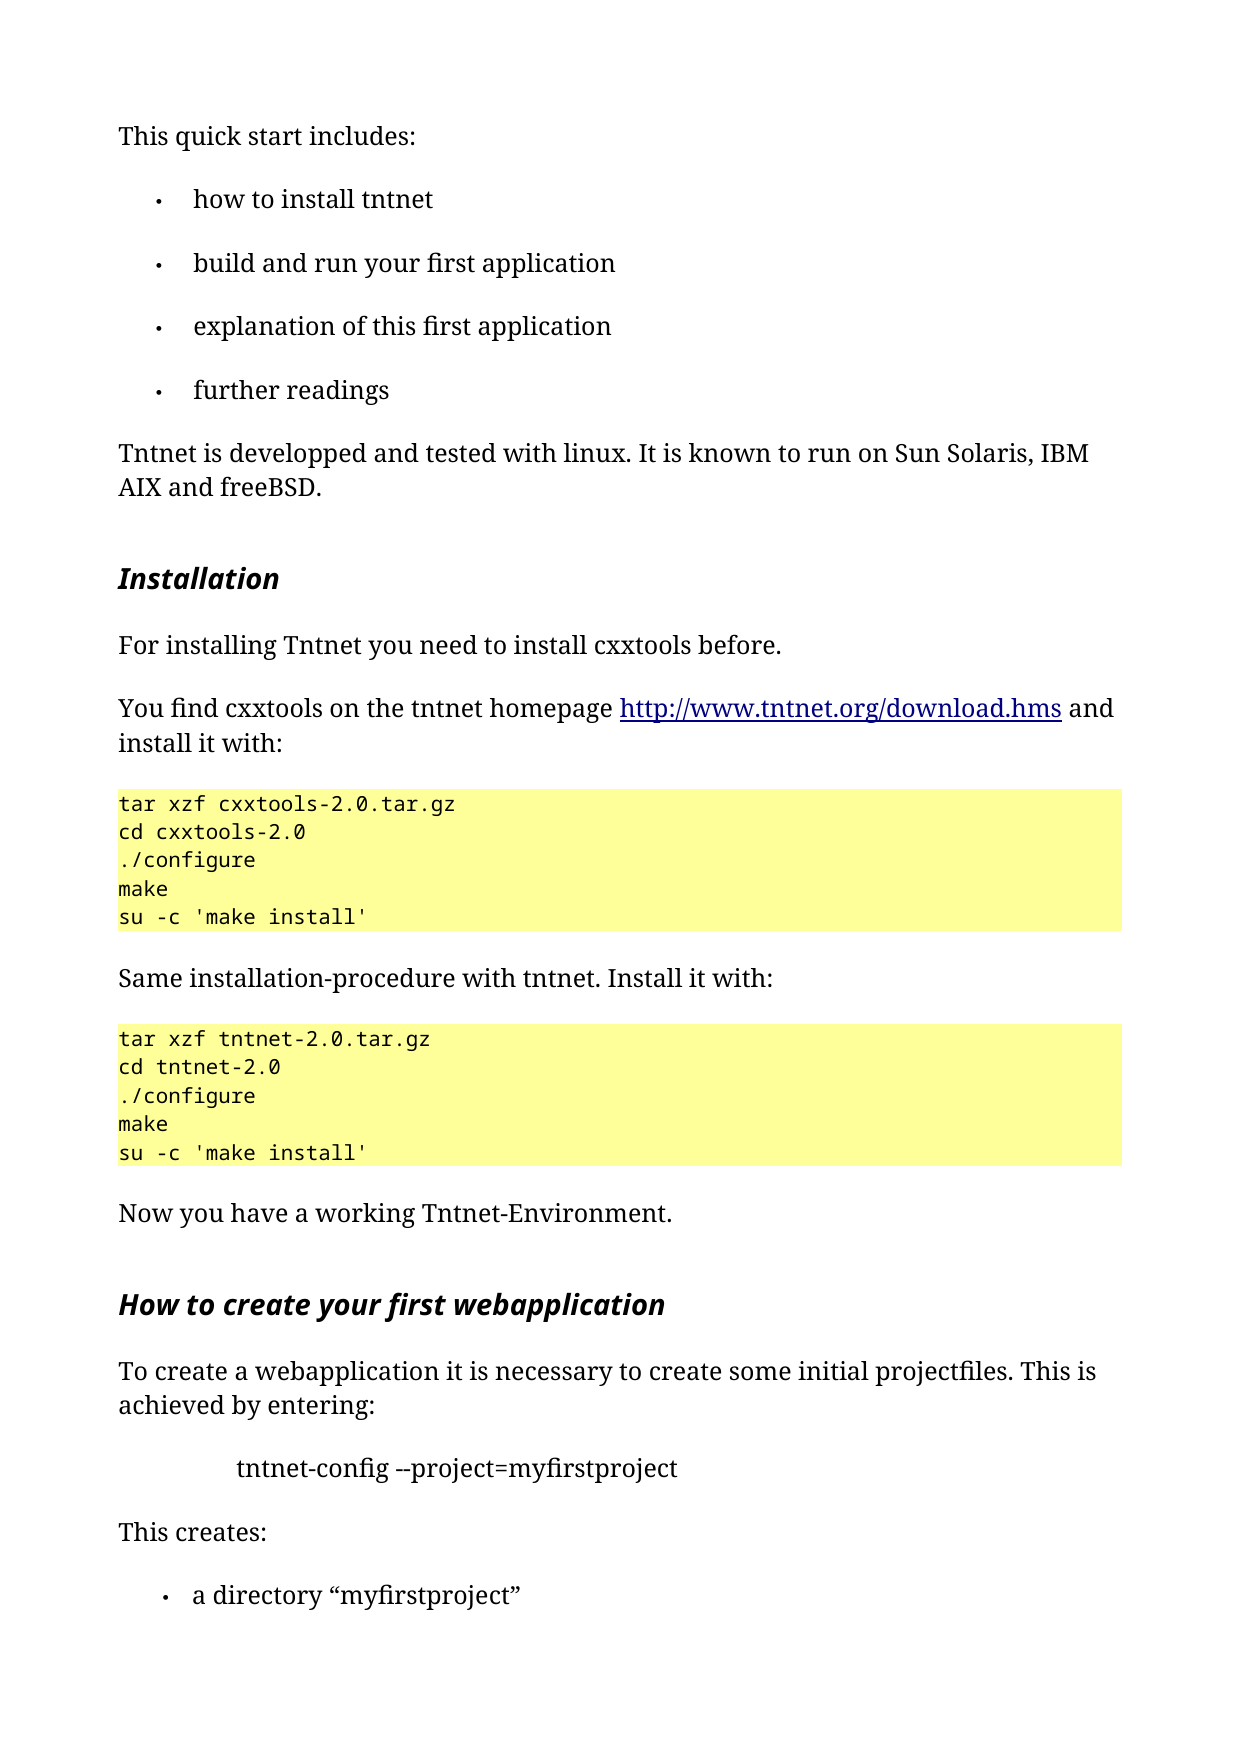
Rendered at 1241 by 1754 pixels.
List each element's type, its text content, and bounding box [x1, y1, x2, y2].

list further readings [156, 372, 1122, 406]
text tar xzf cxxtools-2.0.tar.gz [118, 789, 1122, 817]
text make [118, 874, 1122, 902]
text ./configure [118, 846, 1122, 874]
list how to install tntnet [156, 182, 1122, 216]
text Same installation-procedure with tntnet. Install it with: [118, 960, 1122, 994]
text You find cxxtools on the tntnet homepage http://www.tntnet.org/download.hms and install it with: [118, 691, 1122, 759]
list a directory “myfirstproject” [162, 1578, 1122, 1612]
text This creates: [118, 1514, 1122, 1548]
text Now you have a working Tntnet-Environment. [118, 1196, 1122, 1230]
text su -c 'make install' [118, 902, 1122, 931]
text Tntnet is developped and tested with linux. It is known to run on Sun Solaris, IBM AIX and freeBSD. [118, 436, 1122, 504]
subtitle How to create your first webapplication [118, 1284, 1122, 1324]
list explanation of this first application [156, 309, 1122, 343]
text tar xzf tntnet-2.0.tar.gz [118, 1024, 1122, 1052]
text cd cxxtools-2.0 [118, 817, 1122, 846]
text ./configure [118, 1081, 1122, 1109]
text su -c 'make install' [118, 1138, 1122, 1166]
text make [118, 1109, 1122, 1138]
text To create a webapplication it is necessary to create some initial projectfiles. This is achieved by entering: [118, 1353, 1122, 1421]
text This quick start includes: [118, 118, 1122, 152]
text tntnet-config --project=myfirstproject [236, 1451, 1122, 1485]
subtitle Installation [118, 558, 1122, 598]
text cd tntnet-2.0 [118, 1052, 1122, 1081]
text For installing Tntnet you need to install cxxtools before. [118, 628, 1122, 662]
list build and run your first application [156, 245, 1122, 279]
